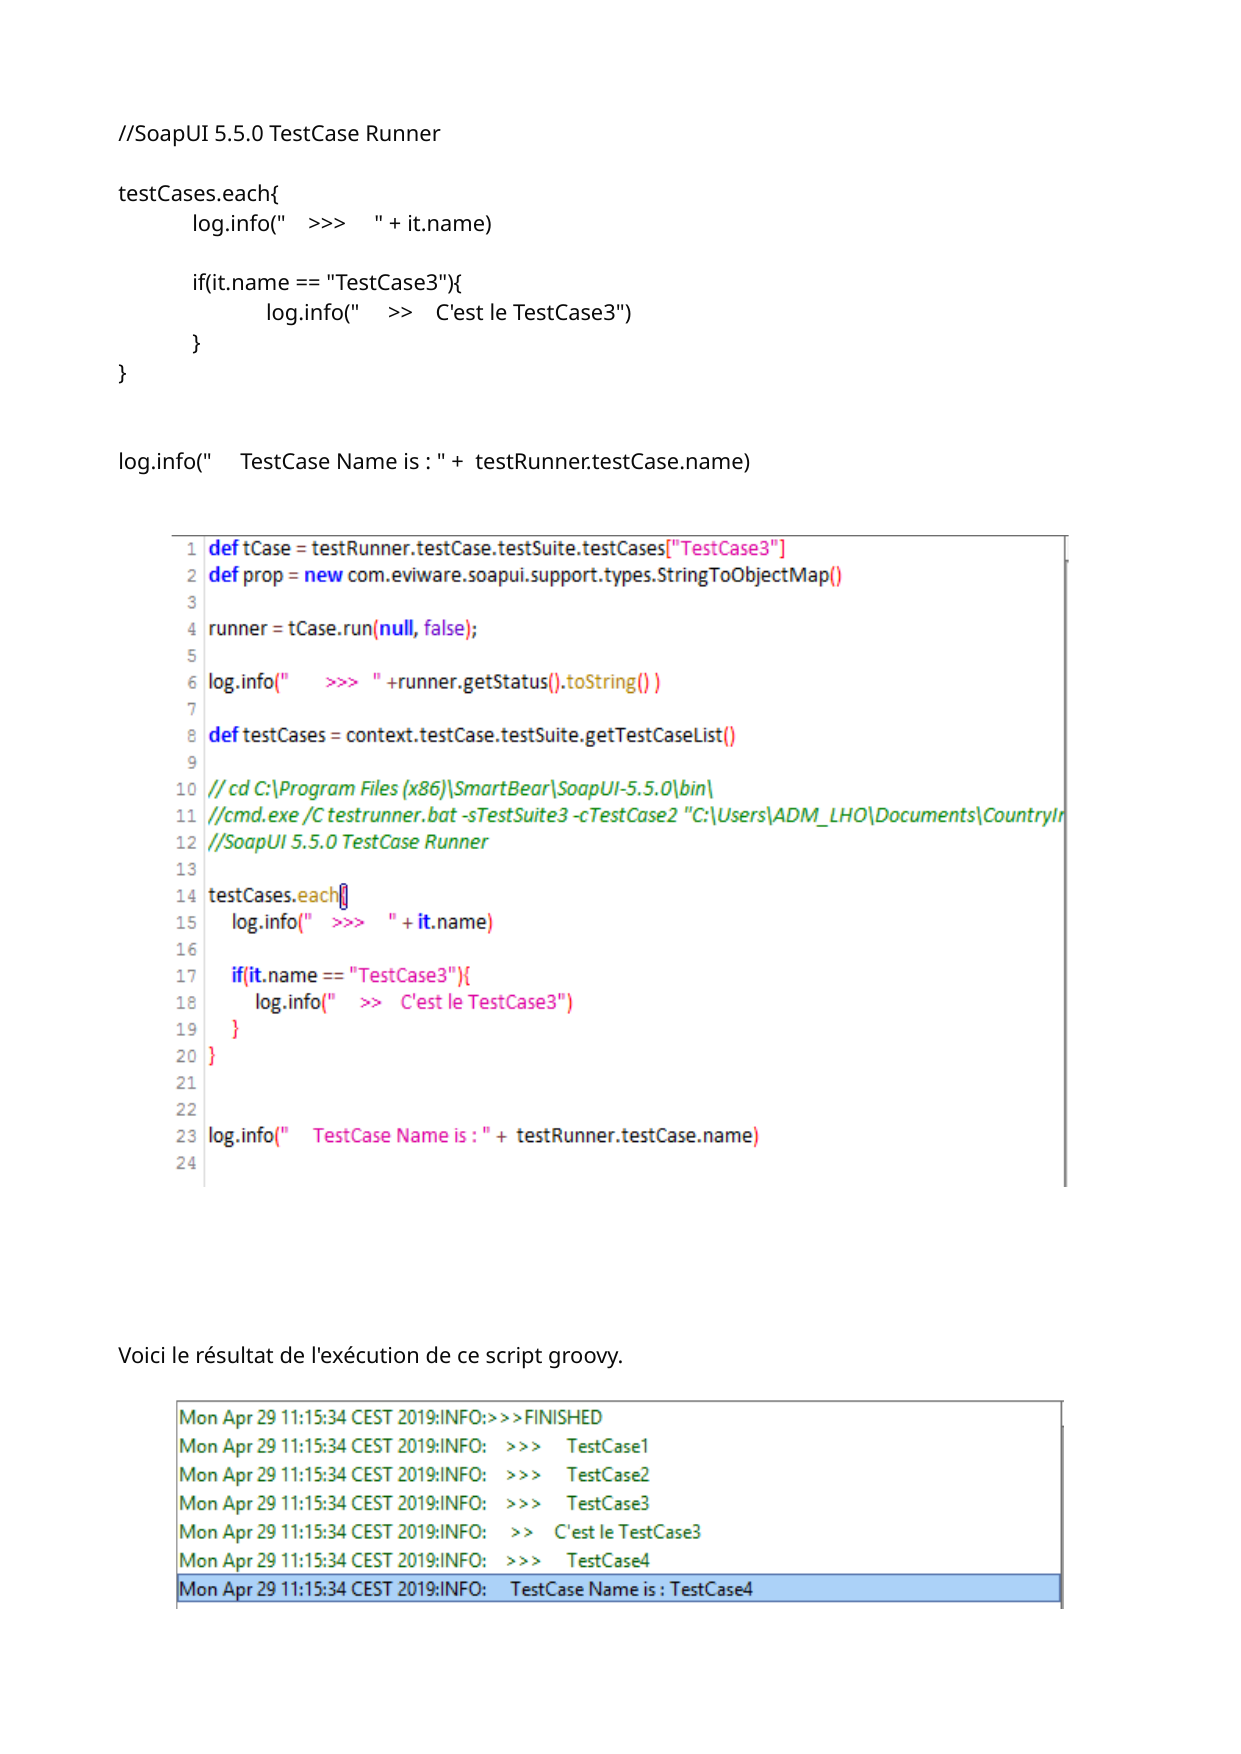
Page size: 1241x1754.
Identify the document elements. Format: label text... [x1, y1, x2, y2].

text log.info(" >>> " + it.name) [118, 207, 1122, 237]
text if(it.name == "TestCase3"){ [118, 267, 1122, 297]
text } [118, 356, 1122, 386]
text Voici le résultat de l'exécution de ce script groovy. [118, 1339, 1122, 1369]
text } [118, 327, 1122, 356]
text log.info(" TestCase Name is : " + testRunner.testCase.name) [118, 446, 1122, 476]
text //SoapUI 5.5.0 TestCase Runner [118, 118, 1122, 148]
text testCases.each{ [118, 178, 1122, 207]
text log.info(" >> C'est le TestCase3") [118, 297, 1122, 327]
